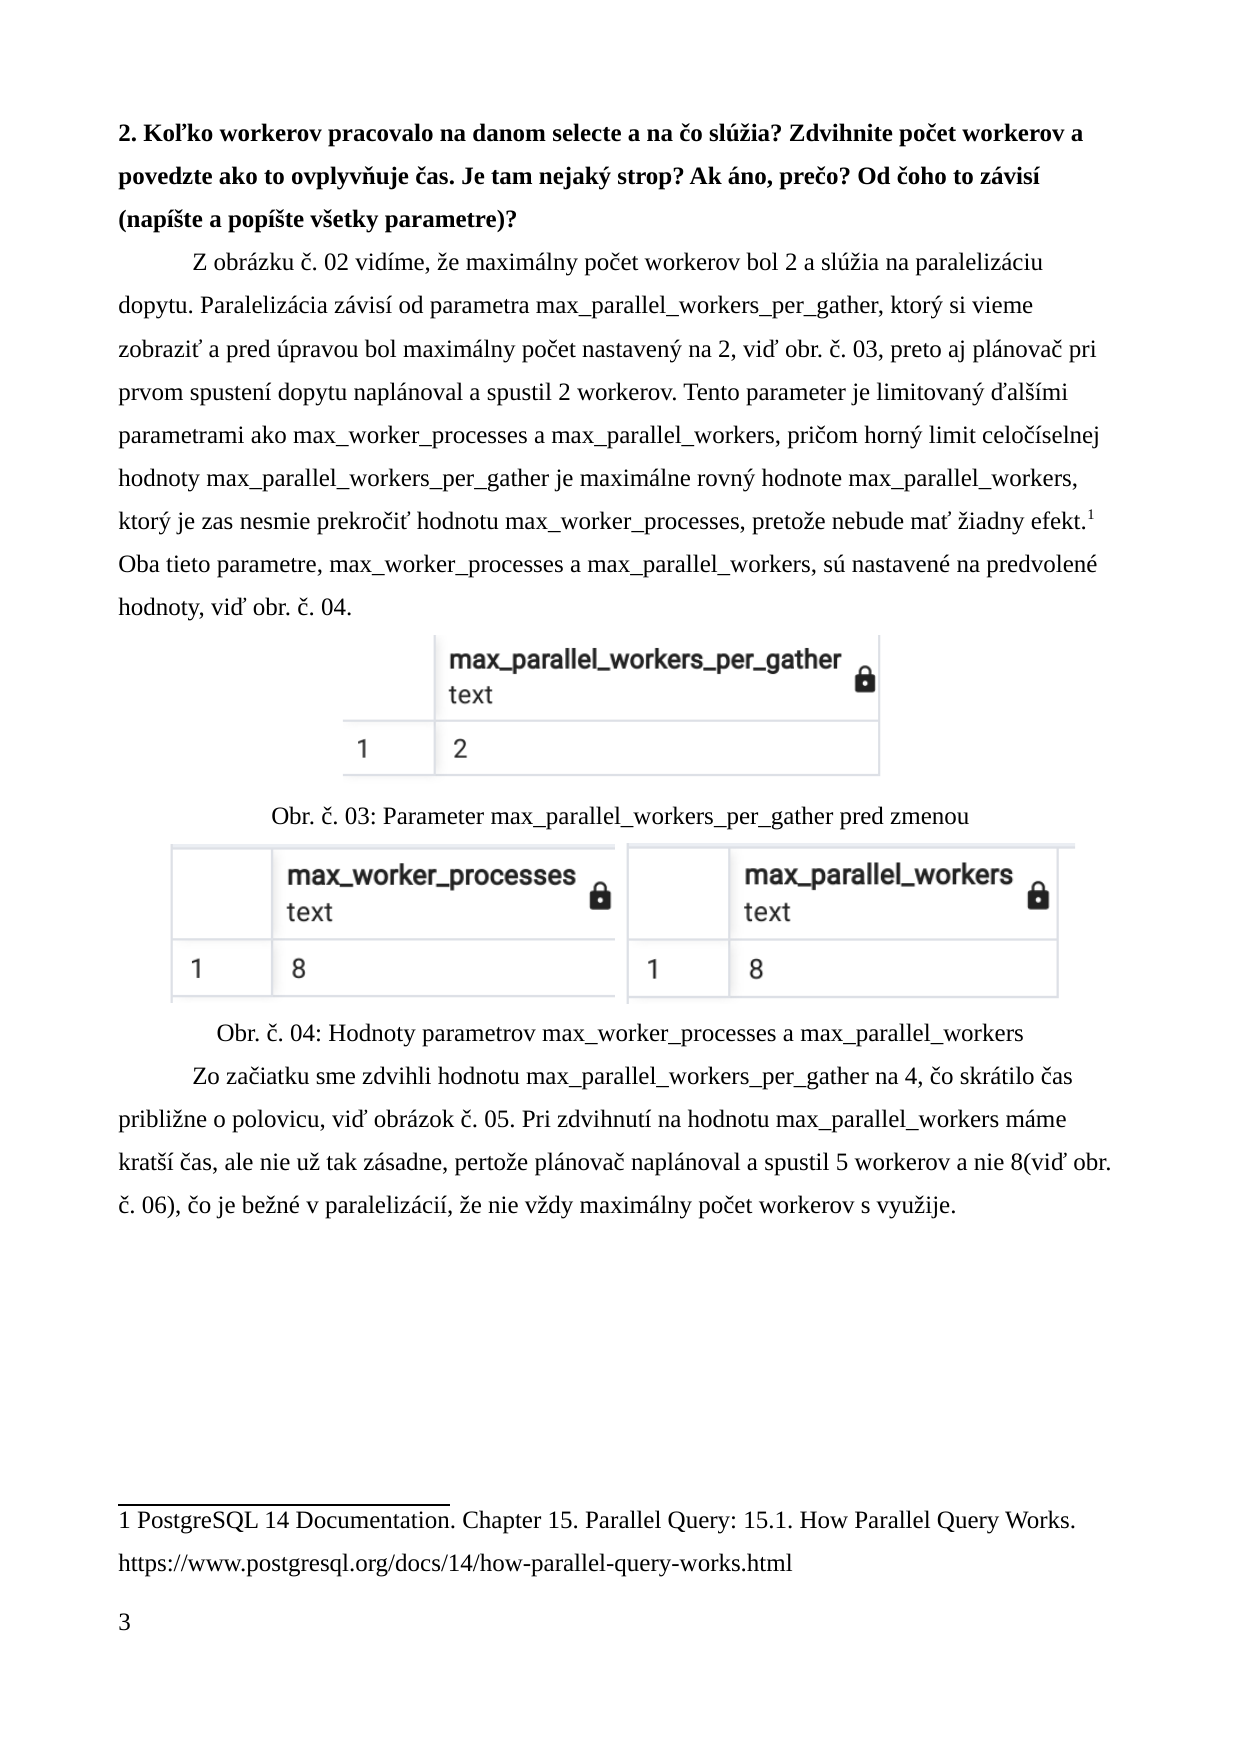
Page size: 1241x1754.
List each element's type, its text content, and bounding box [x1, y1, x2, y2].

picture [342, 635, 904, 787]
text povedzte ako to ovplyvňuje čas. Je tam nejaký strop? Ak áno, prečo? Od čoho to závisí [118, 161, 1122, 190]
text 2. Koľko workerov pracovalo na danom selecte a na čo slúžia? Zdvihnite počet workerov a [118, 118, 1122, 147]
text Z obrázku č. 02 vidíme, že maximálny počet workerov bol 2 a slúžia na paralelizáciu dopytu. Paralelizácia závisí od parametra max_parallel_workers_per_gather, ktorý si vieme zobraziť a pred úpravou bol maximálny počet nastavený na 2, viď obr. č. 03, preto aj plánovač pri prvom spustení dopytu naplánoval a spustil 2 workerov. Tento parameter je limitovaný ďalšími parametrami ako max_worker_processes a max_parallel_workers, pričom horný limit celočíselnej hodnoty max_parallel_workers_per_gather je maximálne rovný hodnote max_parallel_workers, ktorý je zas nesmie prekročiť hodnotu max_worker_processes, pretože nebude mať žiadny efekt. Oba tieto parametre, max_worker_processes a max_parallel_workers, sú nastavené na predvolené hodnoty, viď obr. č. 04. [118, 247, 1122, 621]
picture [621, 843, 1075, 1004]
text PostgreSQL 14 Documentation. Chapter 15. Parallel Query: 15.1. How Parallel Query Works. https://www.postgresql.org/docs/14/how-parallel-query-works.html [118, 1505, 1122, 1577]
text Zo začiatku sme zdvihli hodnotu max_parallel_workers_per_gather na 4, čo skrátilo čas približne o polovicu, viď obrázok č. 05. Pri zdvihnutí na hodnotu max_parallel_workers máme kratší čas, ale nie už tak zásadne, pertože plánovač naplánoval a spustil 5 workerov a nie 8(viď obr. č. 06), čo je bežné v paralelizácií, že nie vždy maximálny počet workerov s využije. [118, 1061, 1122, 1219]
text (napíšte a popíšte všetky parametre)? [118, 204, 1122, 233]
text Obr. č. 04: Hodnoty parametrov max_worker_processes a max_parallel_workers [118, 1018, 1122, 1046]
picture [165, 844, 615, 1003]
text Obr. č. 03: Parameter max_parallel_workers_per_gather pred zmenou [118, 801, 1122, 829]
